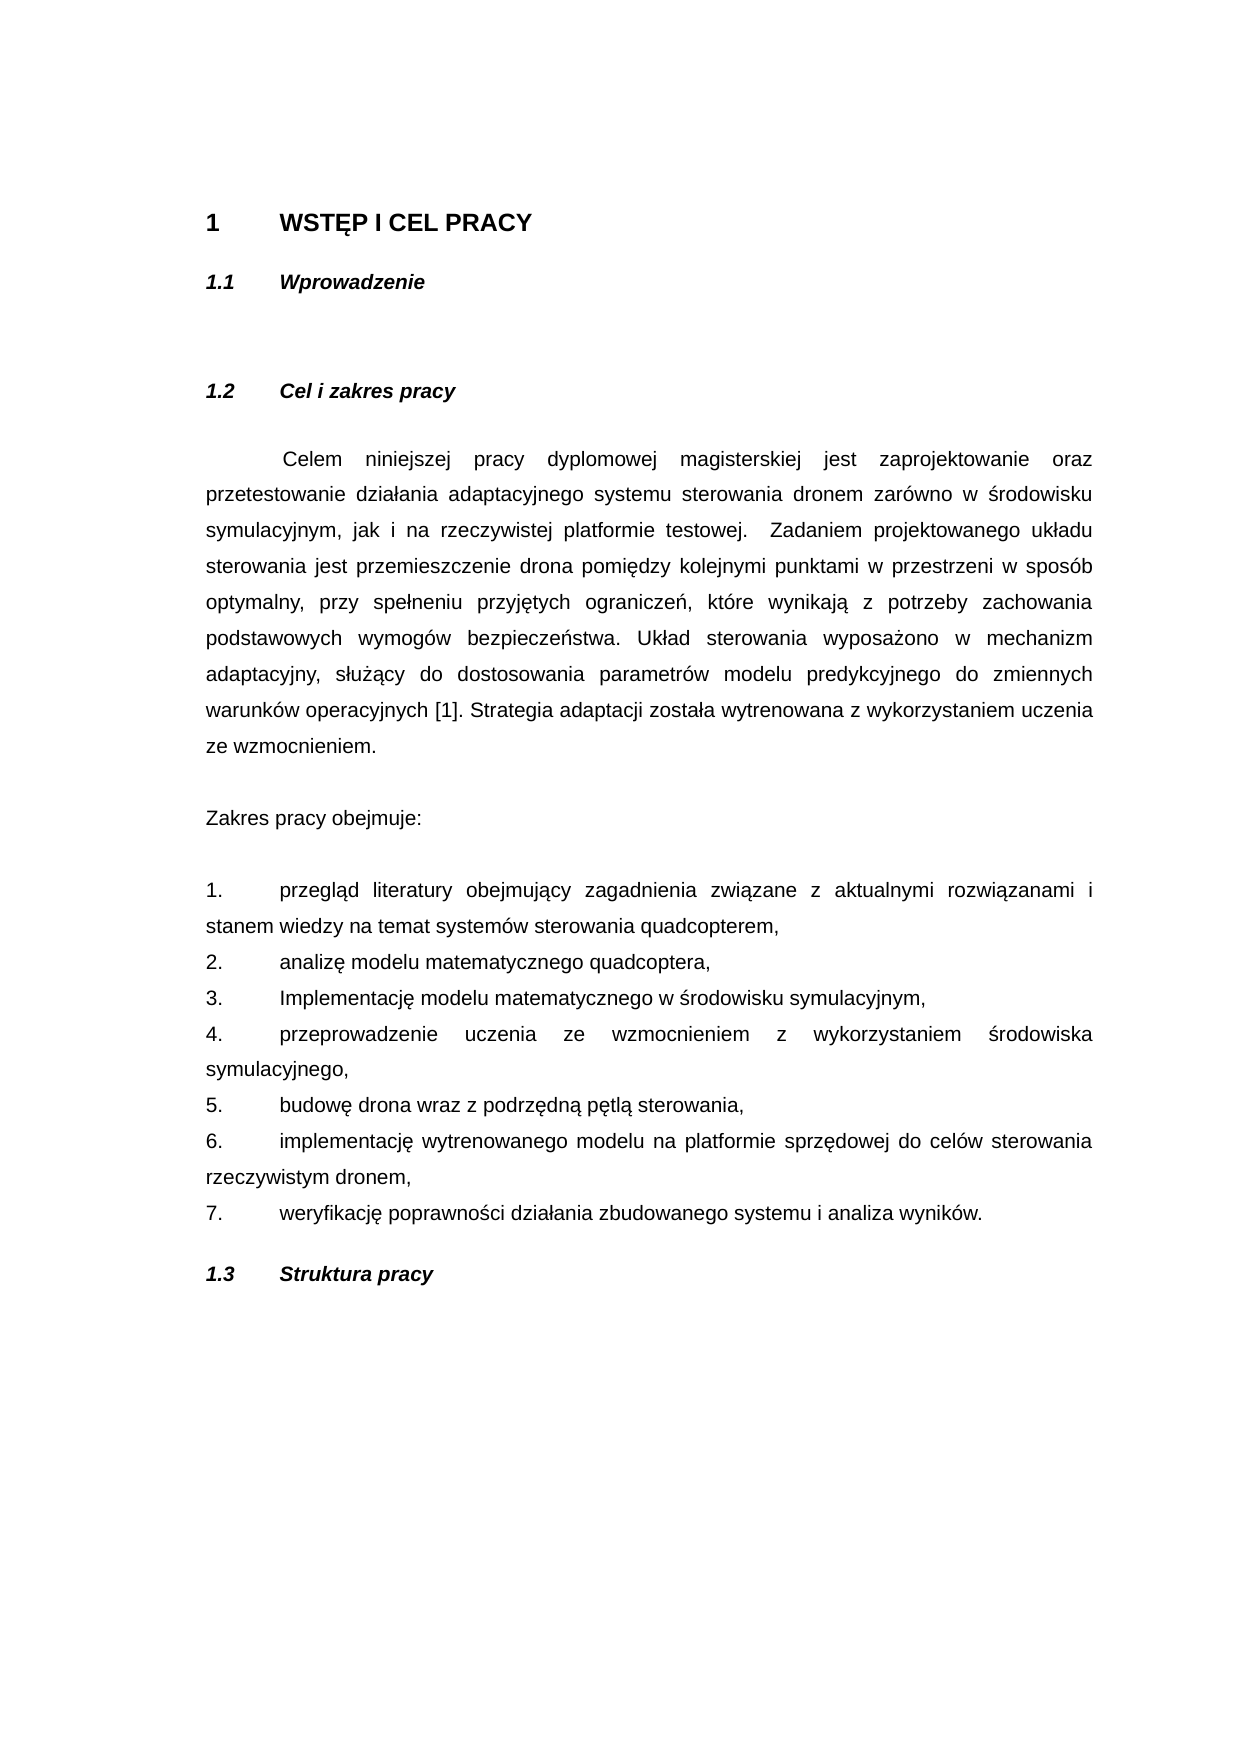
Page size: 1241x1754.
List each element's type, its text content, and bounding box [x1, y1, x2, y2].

text 2. analizę modelu matematycznego quadcoptera, [206, 949, 1093, 973]
text 4. przeprowadzenie uczenia ze wzmocnieniem z wykorzystaniem środowiska symulacyjnego, [206, 1021, 1093, 1081]
subtitle Wprowadzenie [206, 270, 1093, 294]
subtitle WSTĘP i Cel pracy [206, 208, 1093, 237]
text 3. Implementację modelu matematycznego w środowisku symulacyjnym, [206, 985, 1093, 1009]
text Zakres pracy obejmuje: [206, 806, 1093, 830]
subtitle Cel i zakres pracy [206, 379, 1093, 403]
text 7. weryfikację poprawności działania zbudowanego systemu i analiza wyników. [206, 1201, 1093, 1225]
text Celem niniejszej pracy dyplomowej magisterskiej jest zaprojektowanie oraz przetestowanie działania adaptacyjnego systemu sterowania dronem zarówno w środowisku symulacyjnym, jak i na rzeczywistej platformie testowej. Zadaniem projektowanego układu sterowania jest przemieszczenie drona pomiędzy kolejnymi punktami w przestrzeni w sposób optymalny, przy spełneniu przyjętych ograniczeń, które wynikają z potrzeby zachowania podstawowych wymogów bezpieczeństwa. Układ sterowania wyposażono w mechanizm adaptacyjny, służący do dostosowania parametrów modelu predykcyjnego do zmiennych warunków operacyjnych [1]. Strategia adaptacji została wytrenowana z wykorzystaniem uczenia ze wzmocnieniem. [206, 446, 1093, 758]
subtitle Struktura pracy [206, 1262, 1093, 1286]
text 6. implementację wytrenowanego modelu na platformie sprzędowej do celów sterowania rzeczywistym dronem, [206, 1129, 1093, 1189]
text 5. budowę drona wraz z podrzędną pętlą sterowania, [206, 1093, 1093, 1117]
text 1. przegląd literatury obejmujący zagadnienia związane z aktualnymi rozwiązanami i stanem wiedzy na temat systemów sterowania quadcopterem, [206, 878, 1093, 937]
